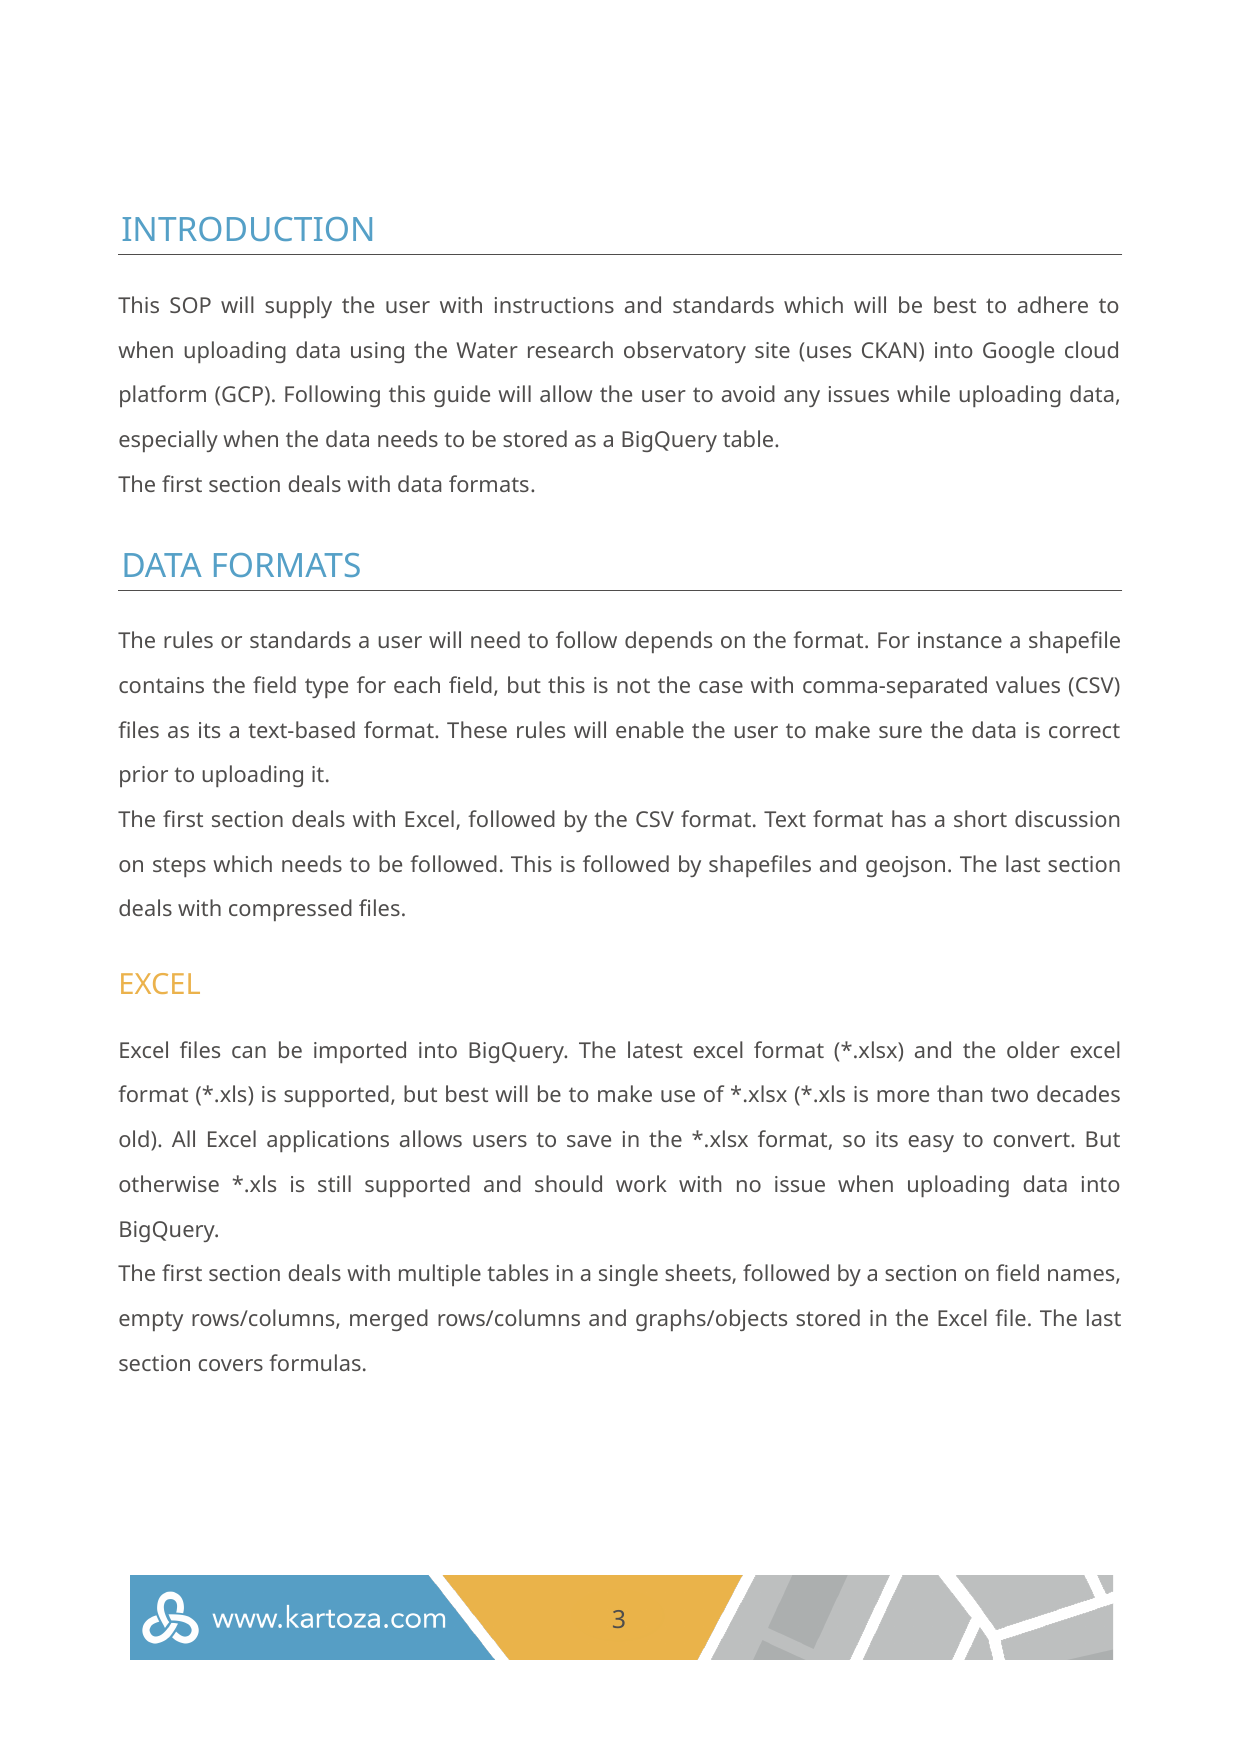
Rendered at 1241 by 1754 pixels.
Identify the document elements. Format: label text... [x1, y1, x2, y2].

text The first section deals with multiple tables in a single sheets, followed by a section on field names, empty rows/columns, merged rows/columns and graphs/objects stored in the Excel file. The last section covers formulas. [118, 1258, 1122, 1377]
text Excel files can be imported into BigQuery. The latest excel format (*.xlsx) and the older excel format (*.xls) is supported, but best will be to make use of *.xlsx (*.xls is more than two decades old). All Excel applications allows users to save in the *.xlsx format, so its easy to convert. But otherwise *.xls is still supported and should work with no issue when uploading data into BigQuery. [118, 1035, 1122, 1243]
text The rules or standards a user will need to follow depends on the format. For instance a shapefile contains the field type for each field, but this is not the case with comma-separated values (CSV) files as its a text-based format. These rules will enable the user to make sure the data is correct prior to uploading it. [118, 625, 1122, 789]
picture [130, 1575, 1114, 1660]
subtitle Data formats [118, 538, 1122, 590]
text The first section deals with data formats. [118, 469, 1122, 498]
text The first section deals with Excel, followed by the CSV format. Text format has a short discussion on steps which needs to be followed. This is followed by shapefiles and geojson. The last section deals with compressed files. [118, 804, 1122, 923]
subtitle Excel [118, 963, 1122, 1003]
subtitle Introduction [118, 203, 1122, 254]
text This SOP will supply the user with instructions and standards which will be best to adhere to when uploading data using the Water research observatory site (uses CKAN) into Google cloud platform (GCP). Following this guide will allow the user to avoid any issues while uploading data, especially when the data needs to be stored as a BigQuery table. [118, 290, 1122, 454]
